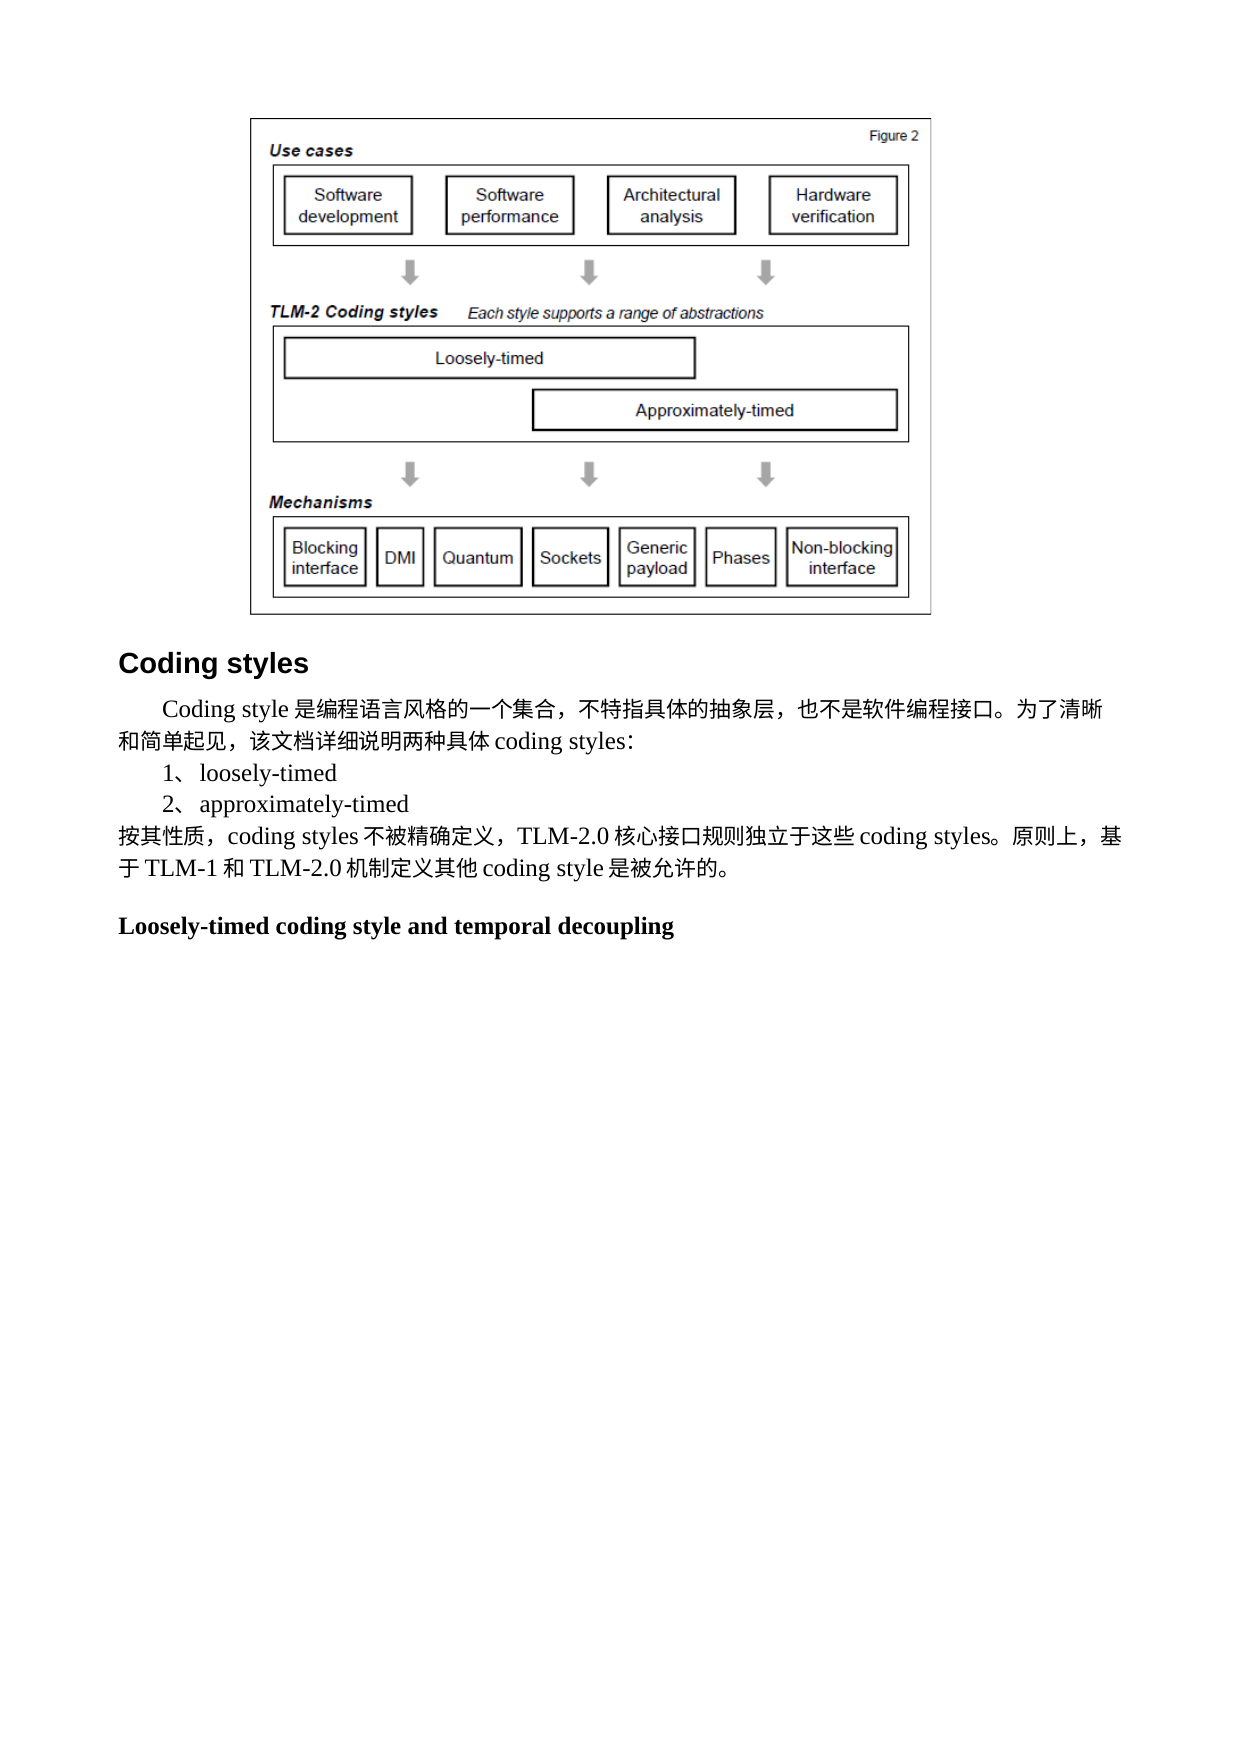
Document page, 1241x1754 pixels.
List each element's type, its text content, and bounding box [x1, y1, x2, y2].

list loosely-timed [162, 756, 1122, 787]
list approximately-timed [162, 787, 1122, 819]
text Coding style是编程语言风格的一个集合，不特指具体的抽象层，也不是软件编程接口。为了清晰和简单起见，该文档详细说明两种具体coding styles： [118, 692, 1122, 756]
picture [249, 118, 932, 616]
text 按其性质，coding styles不被精确定义，TLM-2.0核心接口规则独立于这些coding styles。原则上，基于TLM-1和TLM-2.0机制定义其他coding style是被允许的。 [118, 819, 1122, 882]
text Loosely-timed coding style and temporal decoupling [118, 911, 1122, 940]
subtitle Coding styles [118, 646, 1122, 680]
